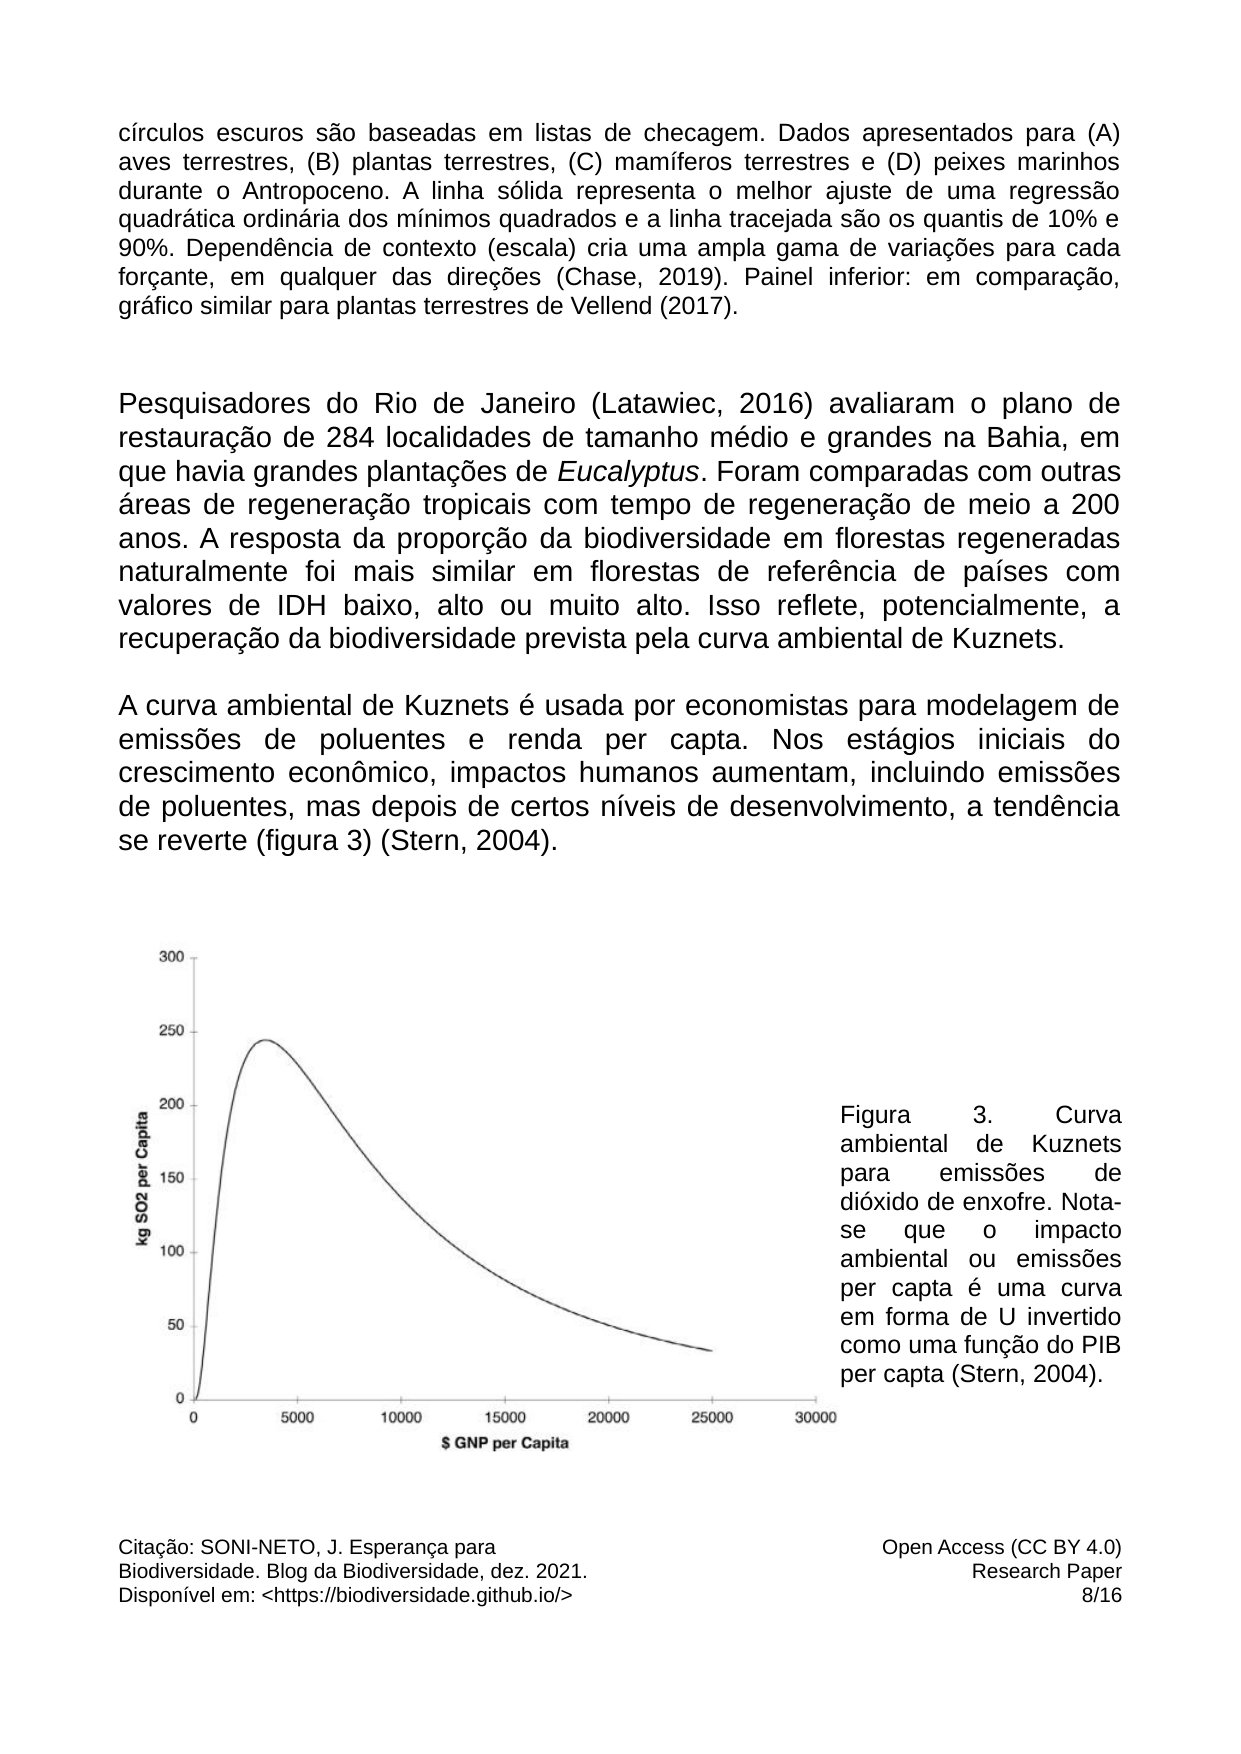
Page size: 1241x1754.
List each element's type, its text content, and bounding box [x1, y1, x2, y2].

text Figura 3. Curva ambiental de Kuznets para emissões de dióxido de enxofre. Nota-se que o impacto ambiental ou emissões per capta é uma curva em forma de U invertido como uma função do PIB per capta (Stern, 2004). [839, 1100, 1122, 1388]
text Pesquisadores do Rio de Janeiro (Latawiec, 2016) avaliaram o plano de restauração de 284 localidades de tamanho médio e grandes na Bahia, em que havia grandes plantações de Eucalyptus. Foram comparadas com outras áreas de regeneração tropicais com tempo de regeneração de meio a 200 anos. A resposta da proporção da biodiversidade em florestas regeneradas naturalmente foi mais similar em florestas de referência de países com valores de IDH baixo, alto ou muito alto. Isso reflete, potencialmente, a recuperação da biodiversidade prevista pela curva ambiental de Kuznets. [118, 386, 1122, 655]
picture [131, 932, 839, 1455]
text círculos escuros são baseadas em listas de checagem. Dados apresentados para (A) aves terrestres, (B) plantas terrestres, (C) mamíferos terrestres e (D) peixes marinhos durante o Antropoceno. A linha sólida representa o melhor ajuste de uma regressão quadrática ordinária dos mínimos quadrados e a linha tracejada são os quantis de 10% e 90%. Dependência de contexto (escala) cria uma ampla gama de variações para cada forçante, em qualquer das direções (Chase, 2019). Painel inferior: em comparação, gráfico similar para plantas terrestres de Vellend (2017). [118, 118, 1122, 319]
text A curva ambiental de Kuznets é usada por economistas para modelagem de emissões de poluentes e renda per capta. Nos estágios iniciais do crescimento econômico, impactos humanos aumentam, incluindo emissões de poluentes, mas depois de certos níveis de desenvolvimento, a tendência se reverte (figura 3) (Stern, 2004). [118, 688, 1122, 856]
